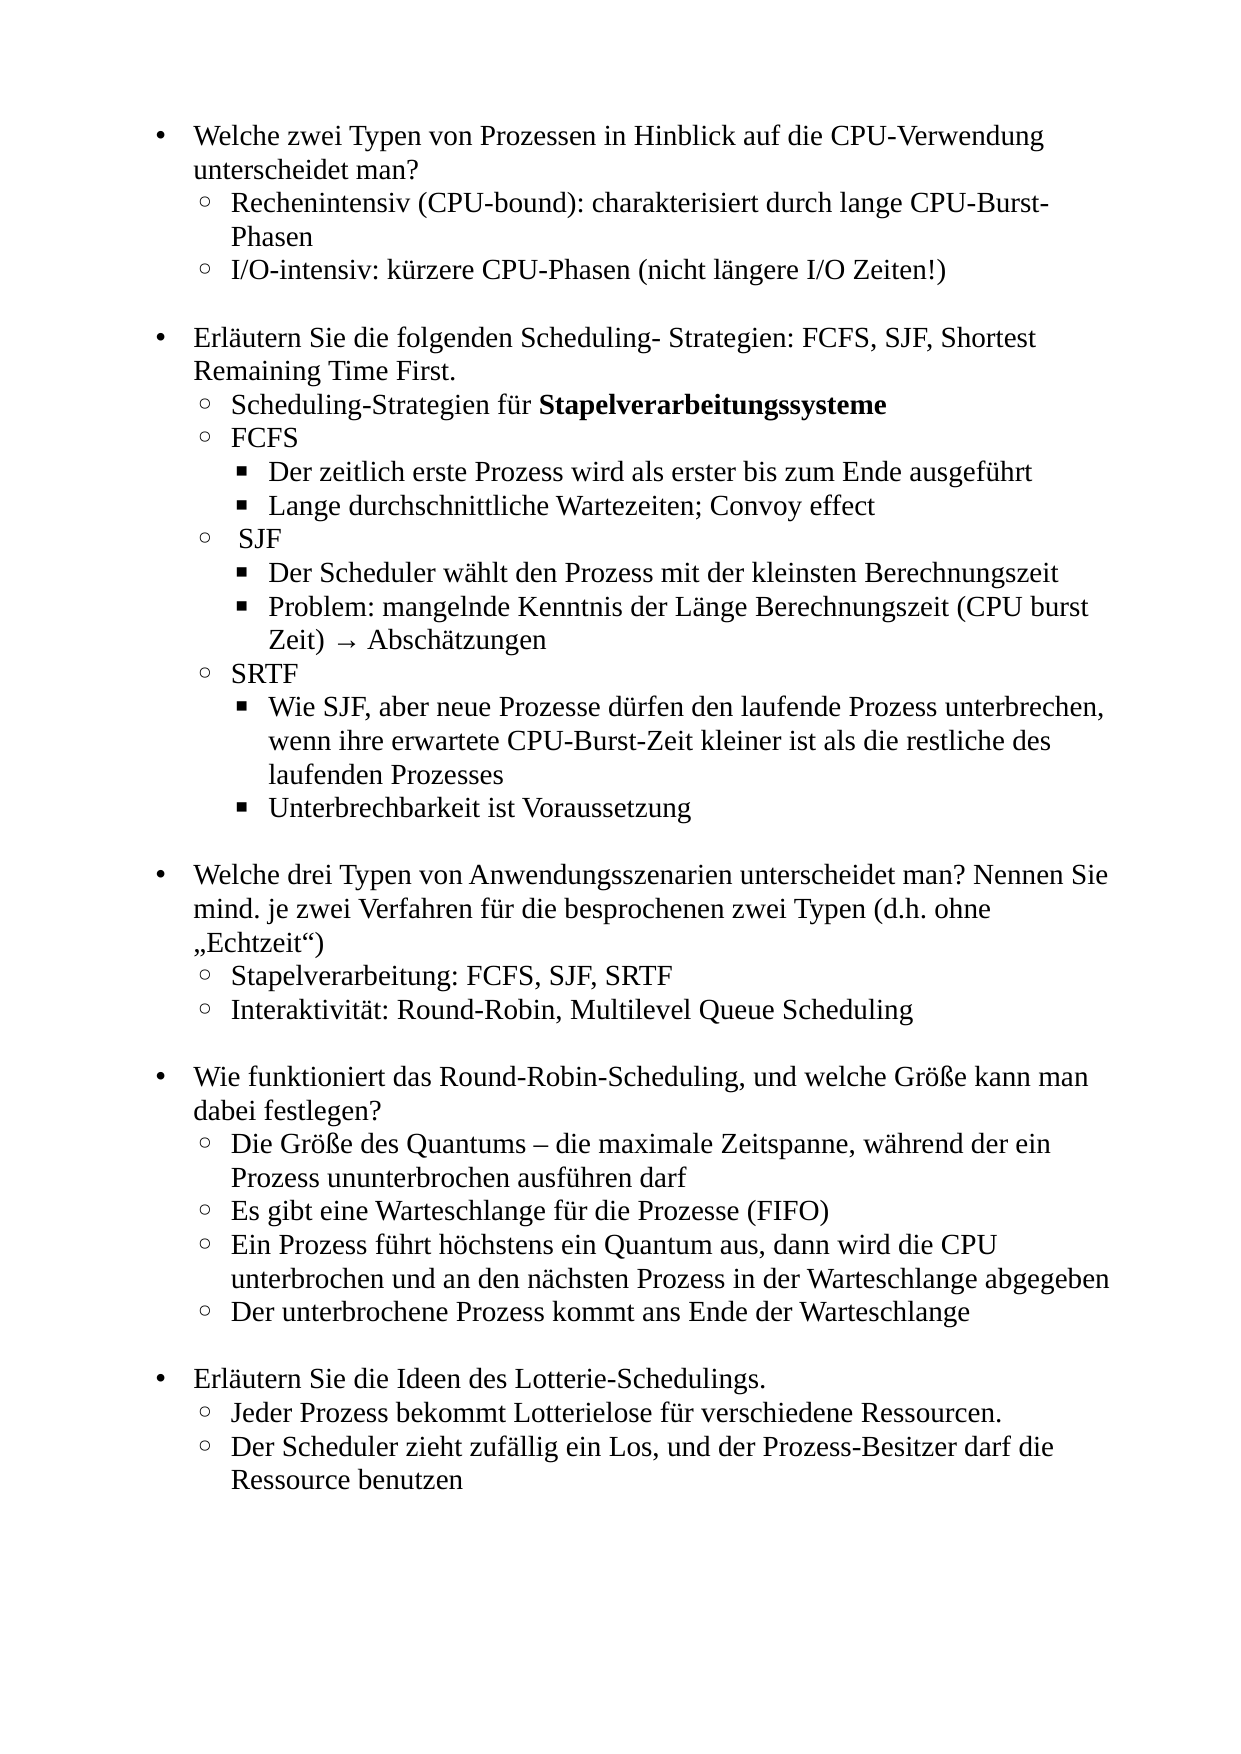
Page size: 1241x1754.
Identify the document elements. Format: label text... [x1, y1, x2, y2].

list Stapelverarbeitung: FCFS, SJF, SRTF [193, 958, 1122, 992]
list Interaktivität: Round-Robin, Multilevel Queue Scheduling [193, 992, 1122, 1026]
list Es gibt eine Warteschlange für die Prozesse (FIFO) [193, 1193, 1122, 1227]
list Welche zwei Typen von Prozessen in Hinblick auf die CPU-Verwendung unterscheidet man? [156, 118, 1122, 185]
list Jeder Prozess bekommt Lotterielose für verschiedene Ressourcen. [193, 1395, 1122, 1429]
list Erläutern Sie die folgenden Scheduling- Strategien: FCFS, SJF, Shortest Remaining Time First. [156, 320, 1122, 387]
list Der Scheduler zieht zufällig ein Los, und der Prozess-Besitzer darf die Ressource benutzen [193, 1429, 1122, 1496]
list Der zeitlich erste Prozess wird als erster bis zum Ende ausgeführt [231, 454, 1122, 488]
list Unterbrechbarkeit ist Voraussetzung [231, 790, 1122, 824]
list FCFS [193, 421, 1122, 454]
list Ein Prozess führt höchstens ein Quantum aus, dann wird die CPU unterbrochen und an den nächsten Prozess in der Warteschlange abgegeben [193, 1227, 1122, 1294]
list Scheduling-Strategien für Stapelverarbeitungssysteme [193, 387, 1122, 421]
list Die Größe des Quantums – die maximale Zeitspanne, während der ein Prozess ununterbrochen ausführen darf [193, 1126, 1122, 1193]
list SRTF [193, 656, 1122, 689]
list Wie funktioniert das Round-Robin-Scheduling, und welche Größe kann man dabei festlegen? [156, 1059, 1122, 1126]
list Welche drei Typen von Anwendungsszenarien unterscheidet man? Nennen Sie mind. je zwei Verfahren für die besprochenen zwei Typen (d.h. ohne „Echtzeit“) [156, 857, 1122, 958]
list Lange durchschnittliche Wartezeiten; Convoy effect [231, 488, 1122, 521]
list Rechenintensiv (CPU-bound): charakterisiert durch lange CPU-Burst-Phasen [193, 185, 1122, 252]
list Erläutern Sie die Ideen des Lotterie-Schedulings. [156, 1361, 1122, 1395]
list SJF [193, 521, 1122, 555]
list Der Scheduler wählt den Prozess mit der kleinsten Berechnungszeit [231, 555, 1122, 589]
list Der unterbrochene Prozess kommt ans Ende der Warteschlange [193, 1294, 1122, 1328]
list Wie SJF, aber neue Prozesse dürfen den laufende Prozess unterbrechen, wenn ihre erwartete CPU-Burst-Zeit kleiner ist als die restliche des laufenden Prozesses [231, 689, 1122, 790]
list Problem: mangelnde Kenntnis der Länge Berechnungszeit (CPU burst Zeit) → Abschätzungen [231, 589, 1122, 656]
list I/O-intensiv: kürzere CPU-Phasen (nicht längere I/O Zeiten!) [193, 252, 1122, 286]
